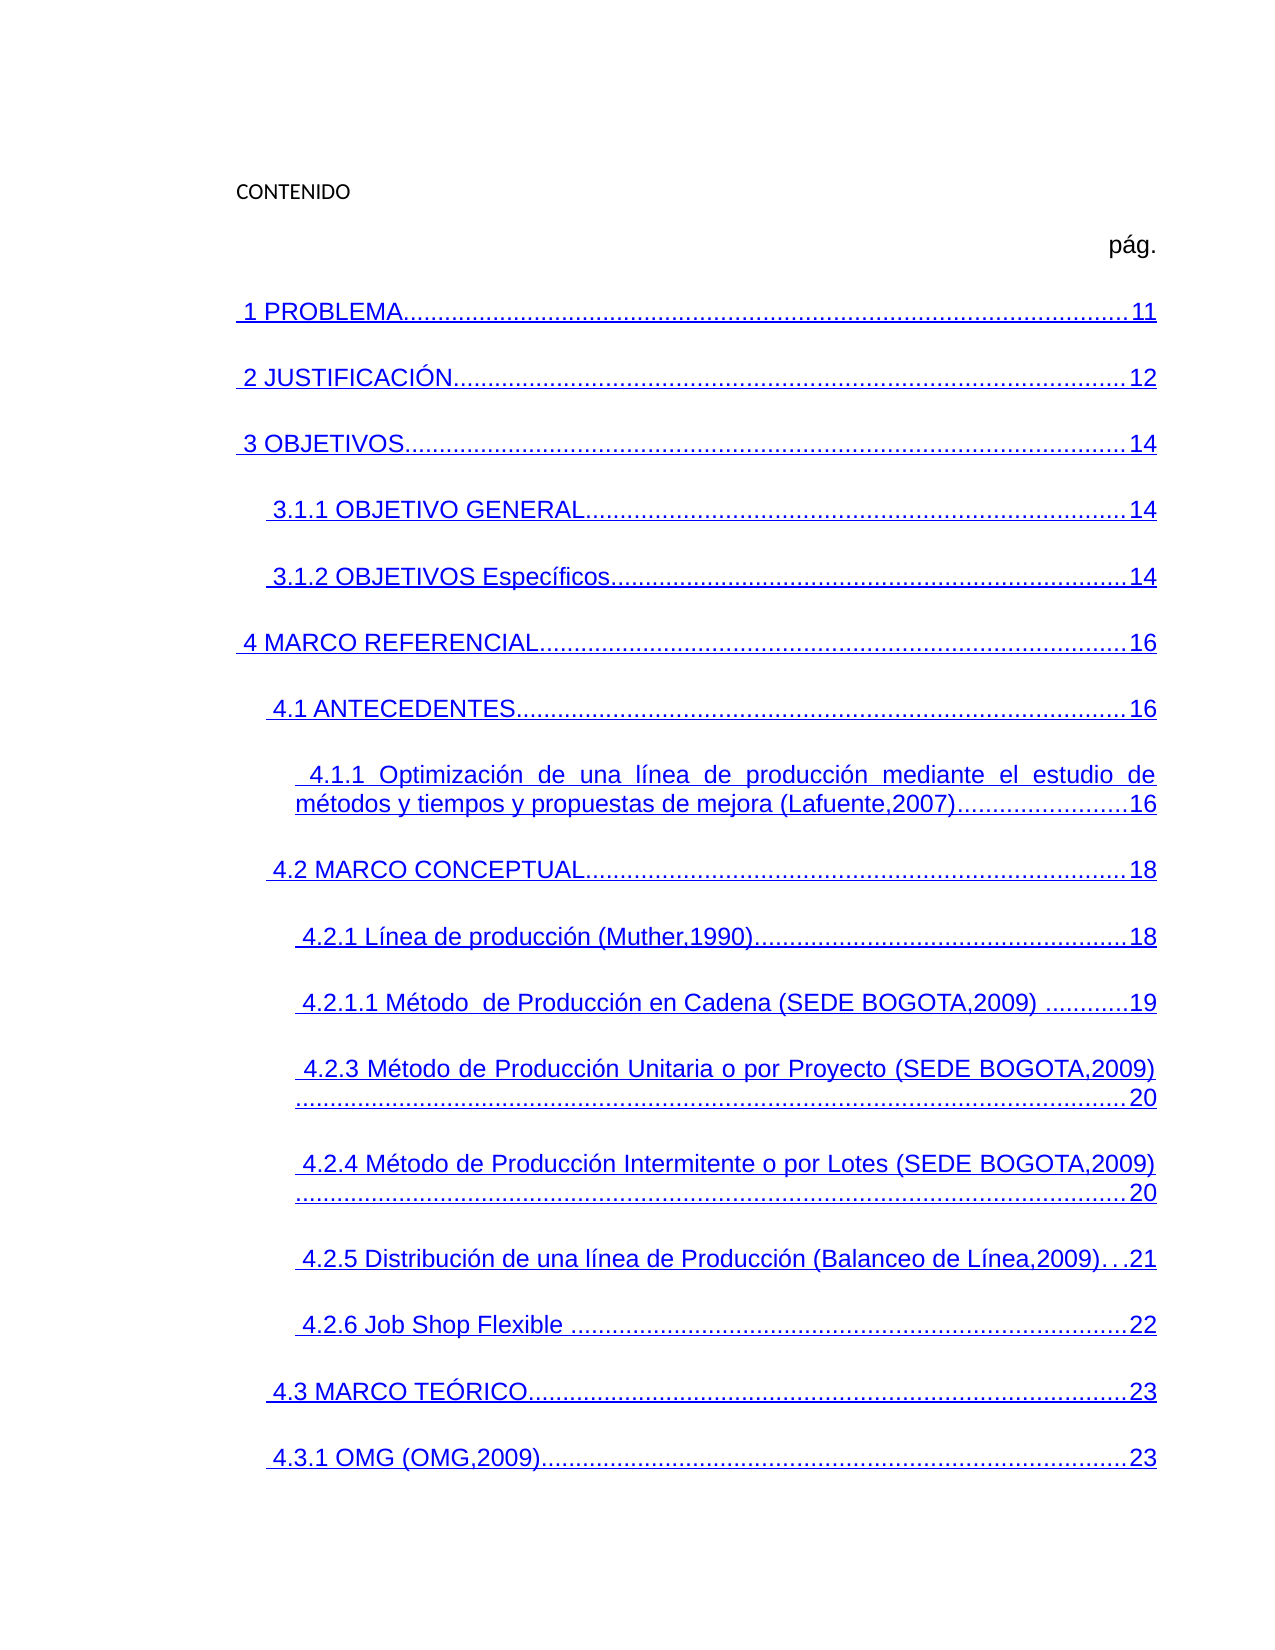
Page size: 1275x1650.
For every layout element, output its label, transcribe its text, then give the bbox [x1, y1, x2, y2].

text 4.2.4 Método de Producción Intermitente o por Lotes (SEDE BOGOTA,2009) 20 [295, 1149, 1157, 1203]
text 3.1.2 OBJETIVOS Específicos 14 [266, 561, 1157, 586]
text 4.2.5 Distribución de una línea de Producción (Balanceo de Línea,2009) 21 [295, 1244, 1157, 1269]
text 2 JUSTIFICACIÓN 12 [236, 363, 1157, 388]
text 1 PROBLEMA 11 [236, 296, 1157, 321]
text 4.3.1 OMG (OMG,2009) 23 [266, 1443, 1157, 1468]
text 4.1 ANTECEDENTES 16 [266, 694, 1157, 719]
text 3 OBJETIVOS 14 [236, 429, 1157, 454]
text 4.2.6 Job Shop Flexible 22 [295, 1310, 1157, 1335]
text 4 MARCO REFERENCIAL 16 [236, 628, 1157, 653]
text 4.2 MARCO CONCEPTUAL 18 [266, 855, 1157, 880]
text 4.1.1 Optimización de una línea de producción mediante el estudio de métodos y tiempos y propuestas de mejora (Lafuente,2007) 16 [295, 786, 1157, 814]
text 3.1.1 OBJETIVO GENERAL 14 [266, 495, 1157, 520]
text 4.1.1 Optimización de una línea de producción mediante el estudio de métodos y tiempos y propuestas de mejora (Lafuente,2007) 16 [295, 760, 1157, 785]
text 4.3 MARCO TEÓRICO 23 [266, 1376, 1157, 1401]
text 4.2.1.1 Método de Producción en Cadena (SEDE BOGOTA,2009) 19 [295, 988, 1157, 1013]
text CONTENIDO [236, 177, 1157, 205]
text pág. [236, 230, 1157, 259]
text 4.2.3 Método de Producción Unitaria o por Proyecto (SEDE BOGOTA,2009) 20 [295, 1054, 1157, 1108]
text 4.2.1 Línea de producción (Muther,1990) 18 [295, 921, 1157, 946]
